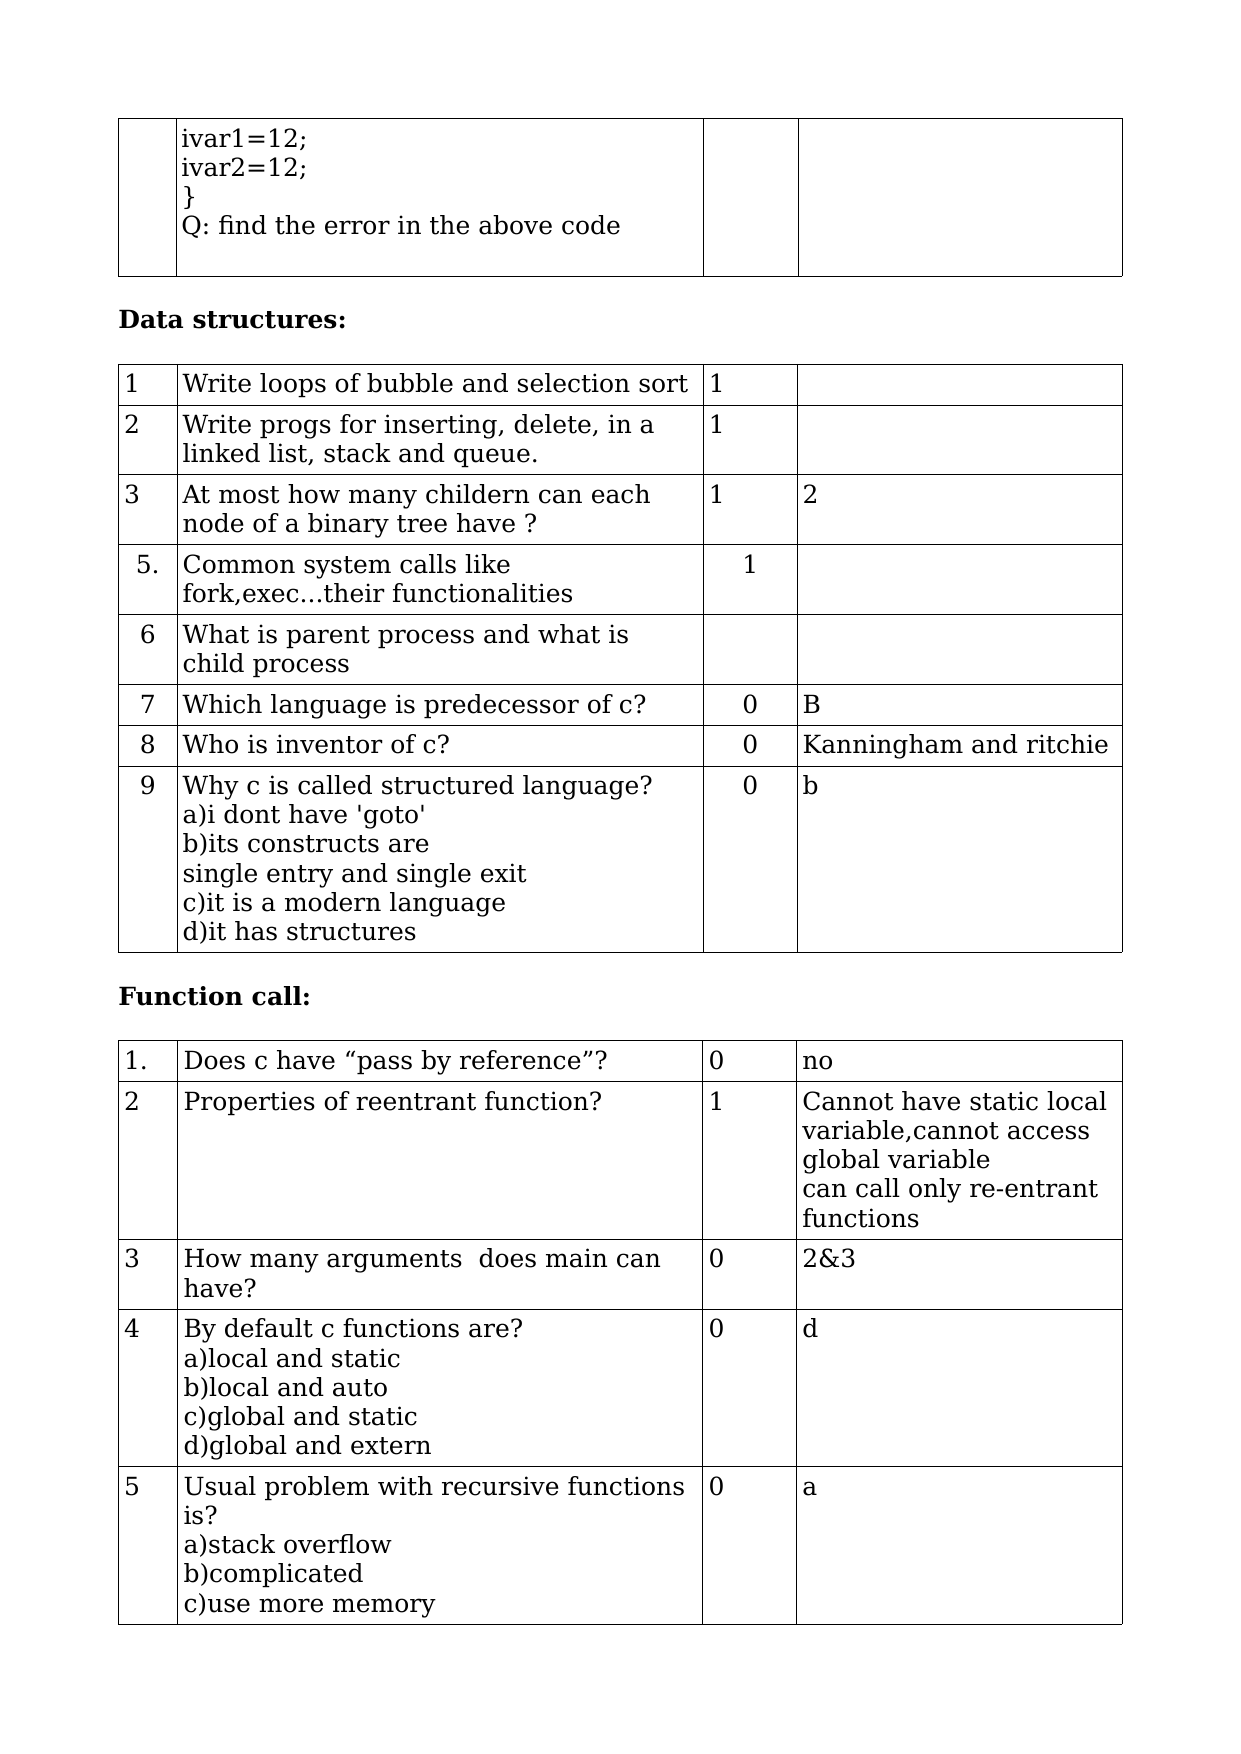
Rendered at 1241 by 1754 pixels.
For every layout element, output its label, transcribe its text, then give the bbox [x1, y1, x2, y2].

table_cell By default c functions are? a)local and static b)local and auto c)global and static d)global and extern [178, 1310, 702, 1466]
text Function call: [118, 982, 1122, 1011]
table_cell B [798, 685, 1122, 725]
table_cell 2 [119, 1082, 177, 1239]
table_cell Common system calls like fork,exec...their functionalities [178, 545, 703, 614]
table_cell a [797, 1467, 1122, 1624]
table_cell 4 [119, 1310, 177, 1466]
table_cell Who is inventor of c? [178, 726, 703, 766]
table_cell 1 [704, 475, 797, 544]
table_cell 0 [703, 1467, 796, 1624]
table_cell Why c is called structured language? a)i dont have 'goto' b)its constructs are single entry and single exit c)it is a modern language d)it has structures [178, 767, 703, 952]
table_cell 3 [119, 475, 177, 544]
table_cell d [797, 1310, 1122, 1466]
table_cell 1 [704, 406, 797, 474]
table_cell 7 [119, 685, 177, 725]
table_cell At most how many childern can each node of a binary tree have ? [178, 475, 703, 544]
table_cell 0 [703, 1240, 796, 1309]
table_cell Properties of reentrant function? [178, 1082, 702, 1239]
table_cell [119, 119, 176, 276]
table_cell Usual problem with recursive functions is? a)stack overflow b)complicated c)use more memory [178, 1467, 702, 1624]
table_cell 2 [798, 475, 1122, 544]
table_cell Write progs for inserting, delete, in a linked list, stack and queue. [178, 406, 703, 474]
table_header 1 [704, 365, 797, 404]
text Data structures: [118, 305, 1122, 334]
table_cell 9 [119, 767, 177, 952]
table_cell 0 [704, 685, 797, 725]
table_header 1 [119, 365, 177, 404]
table_cell b [798, 767, 1122, 952]
table_cell 1 [704, 545, 797, 614]
table_cell Kanningham and ritchie [798, 726, 1122, 766]
table_cell 6 [119, 615, 177, 684]
table_cell 0 [704, 767, 797, 952]
table_cell 3 [119, 1240, 177, 1309]
table_cell Cannot have static local variable,cannot access global variable can call only re-entrant functions [797, 1082, 1122, 1239]
table_cell [798, 545, 1122, 614]
table_header Write loops of bubble and selection sort [178, 365, 703, 404]
table_cell [798, 615, 1122, 684]
table_cell 0 [703, 1310, 796, 1466]
table_header 1. [119, 1041, 177, 1081]
table_cell 5 [119, 1467, 177, 1624]
table_cell 0 [704, 726, 797, 766]
table_cell [798, 406, 1122, 474]
table_cell 8 [119, 726, 177, 766]
table_cell How many arguments does main can have? [178, 1240, 702, 1309]
table_cell 1 [703, 1082, 796, 1239]
table_cell 2&3 [797, 1240, 1122, 1309]
table_cell Which language is predecessor of c? [178, 685, 703, 725]
table_header no [797, 1041, 1122, 1081]
table_cell [799, 119, 1122, 276]
table_cell 2 [119, 406, 177, 474]
table_cell [704, 119, 798, 276]
table_cell [704, 615, 797, 684]
table_header [798, 365, 1122, 404]
table_cell 5. [119, 545, 177, 614]
table_cell ivar1=12; ivar2=12; } Q: find the error in the above code [177, 119, 703, 276]
table_cell What is parent process and what is child process [178, 615, 703, 684]
table_header 0 [703, 1041, 796, 1081]
table_header Does c have “pass by reference”? [178, 1041, 702, 1081]
